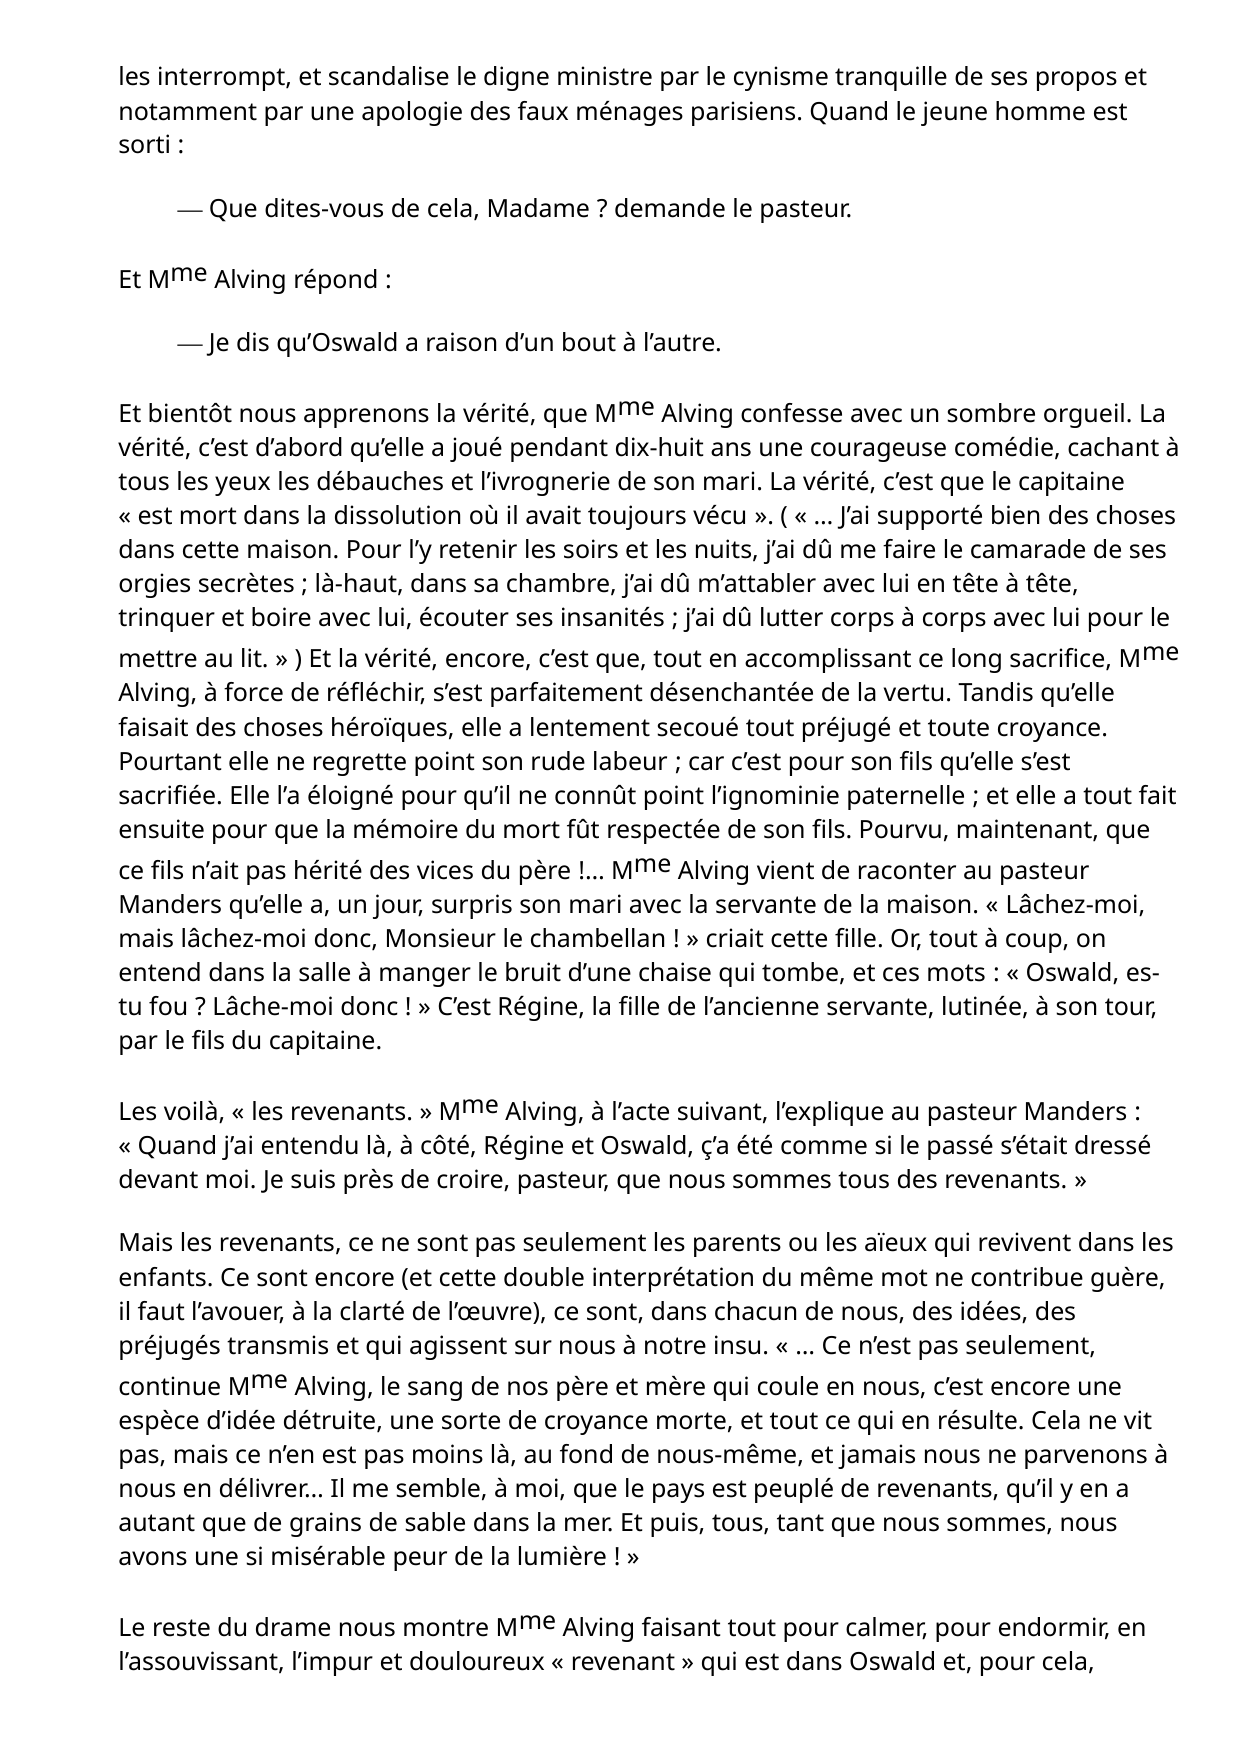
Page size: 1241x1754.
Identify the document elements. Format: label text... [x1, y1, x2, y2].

text Les voilà, « les revenants. » Mme Alving, à l’acte suivant, l’explique au pasteur Manders : « Quand j’ai entendu là, à côté, Régine et Oswald, ç’a été comme si le passé s’était dressé devant moi. Je suis près de croire, pasteur, que nous sommes tous des revenants. » [118, 1086, 1181, 1196]
text Et bientôt nous apprenons la vérité, que Mme Alving confesse avec un sombre orgueil. La vérité, c’est d’abord qu’elle a joué pendant dix-huit ans une courageuse comédie, cachant à tous les yeux les débauches et l’ivrognerie de son mari. La vérité, c’est que le capitaine « est mort dans la dissolution où il avait toujours vécu ». ( « … J’ai supporté bien des choses dans cette maison. Pour l’y retenir les soirs et les nuits, j’ai dû me faire le camarade de ses orgies secrètes ; là-haut, dans sa chambre, j’ai dû m’attabler avec lui en tête à tête, trinquer et boire avec lui, écouter ses insanités ; j’ai dû lutter corps à corps avec lui pour le mettre au lit. » ) Et la vérité, encore, c’est que, tout en accomplissant ce long sacrifice, Mme Alving, à force de réfléchir, s’est parfaitement désenchantée de la vertu. Tandis qu’elle faisait des choses héroïques, elle a lentement secoué tout préjugé et toute croyance. Pourtant elle ne regrette point son rude labeur ; car c’est pour son fils qu’elle s’est sacrifiée. Elle l’a éloigné pour qu’il ne connût point l’ignominie paternelle ; et elle a tout fait ensuite pour que la mémoire du mort fût respectée de son fils. Pourvu, maintenant, que ce fils n’ait pas hérité des vices du père !… Mme Alving vient de raconter au pasteur Manders qu’elle a, un jour, surpris son mari avec la servante de la maison. « Lâchez-moi, mais lâchez-moi donc, Monsieur le chambellan ! » criait cette fille. Or, tout à coup, on entend dans la salle à manger le bruit d’une chaise qui tombe, et ces mots : « Oswald, es-tu fou ? Lâche-moi donc ! » C’est Régine, la fille de l’ancienne servante, lutinée, à son tour, par le fils du capitaine. [118, 388, 1181, 1057]
text les interrompt, et scandalise le digne ministre par le cynisme tranquille de ses propos et notamment par une apologie des faux ménages parisiens. Quand le jeune homme est sorti : [118, 59, 1181, 161]
text — Je dis qu’Oswald a raison d’un bout à l’autre. [177, 325, 1122, 359]
text Le reste du drame nous montre Mme Alving faisant tout pour calmer, pour endormir, en l’assouvissant, l’impur et douloureux « revenant » qui est dans Oswald et, pour cela, [118, 1602, 1181, 1677]
text Mais les revenants, ce ne sont pas seulement les parents ou les aïeux qui revivent dans les enfants. Ce sont encore (et cette double interprétation du même mot ne contribue guère, il faut l’avouer, à la clarté de l’œuvre), ce sont, dans chacun de nous, des idées, des préjugés transmis et qui agissent sur nous à notre insu. « … Ce n’est pas seulement, continue Mme Alving, le sang de nos père et mère qui coule en nous, c’est encore une espèce d’idée détruite, une sorte de croyance morte, et tout ce qui en résulte. Cela ne vit pas, mais ce n’en est pas moins là, au fond de nous-même, et jamais nous ne parvenons à nous en délivrer… Il me semble, à moi, que le pays est peuplé de revenants, qu’il y en a autant que de grains de sable dans la mer. Et puis, tous, tant que nous sommes, nous avons une si misérable peur de la lumière ! » [118, 1225, 1181, 1573]
text Et Mme Alving répond : [118, 254, 1181, 295]
text — Que dites-vous de cela, Madame ? demande le pasteur. [177, 191, 1122, 225]
